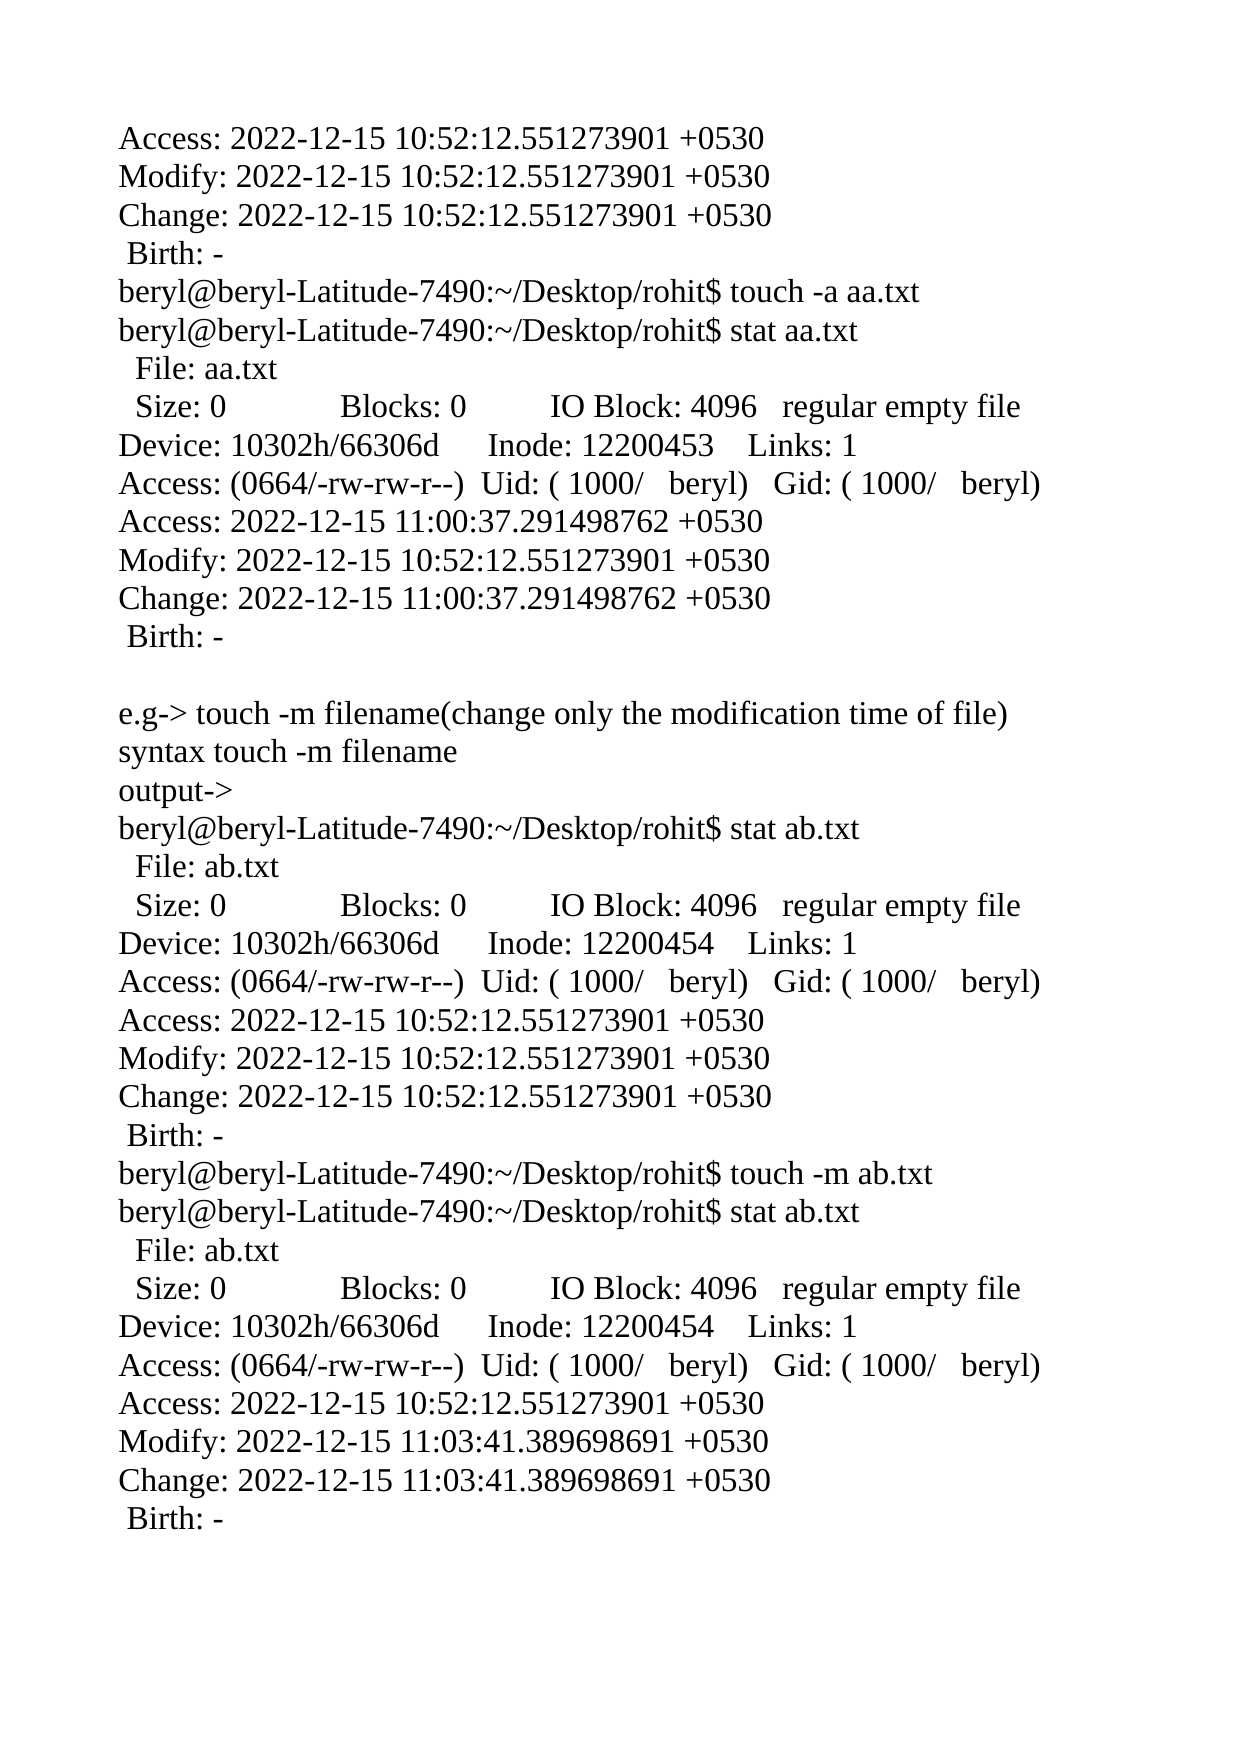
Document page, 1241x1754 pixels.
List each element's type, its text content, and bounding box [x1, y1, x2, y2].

text Change: 2022-12-15 10:52:12.551273901 +0530 [118, 1076, 1122, 1115]
text beryl@beryl-Latitude-7490:~/Desktop/rohit$ touch -a aa.txt [118, 271, 1122, 310]
text File: ab.txt [118, 846, 1122, 885]
text Modify: 2022-12-15 11:03:41.389698691 +0530 [118, 1421, 1122, 1460]
text Birth: - [118, 1498, 1122, 1536]
text Modify: 2022-12-15 10:52:12.551273901 +0530 [118, 156, 1122, 195]
text Size: 0 Blocks: 0 IO Block: 4096 regular empty file [118, 386, 1122, 425]
text Access: (0664/-rw-rw-r--) Uid: ( 1000/ beryl) Gid: ( 1000/ beryl) [118, 463, 1122, 501]
text Birth: - [118, 1115, 1122, 1153]
text beryl@beryl-Latitude-7490:~/Desktop/rohit$ stat ab.txt [118, 1191, 1122, 1230]
text Access: 2022-12-15 11:00:37.291498762 +0530 [118, 501, 1122, 540]
text File: ab.txt [118, 1230, 1122, 1268]
text Change: 2022-12-15 10:52:12.551273901 +0530 [118, 195, 1122, 233]
text Change: 2022-12-15 11:03:41.389698691 +0530 [118, 1460, 1122, 1498]
text beryl@beryl-Latitude-7490:~/Desktop/rohit$ stat ab.txt [118, 808, 1122, 846]
text File: aa.txt [118, 348, 1122, 386]
text Access: 2022-12-15 10:52:12.551273901 +0530 [118, 118, 1122, 156]
text Modify: 2022-12-15 10:52:12.551273901 +0530 [118, 540, 1122, 578]
text Access: 2022-12-15 10:52:12.551273901 +0530 [118, 1383, 1122, 1421]
text Modify: 2022-12-15 10:52:12.551273901 +0530 [118, 1038, 1122, 1076]
text Access: (0664/-rw-rw-r--) Uid: ( 1000/ beryl) Gid: ( 1000/ beryl) [118, 1345, 1122, 1383]
text beryl@beryl-Latitude-7490:~/Desktop/rohit$ touch -m ab.txt [118, 1153, 1122, 1191]
text Device: 10302h/66306d Inode: 12200454 Links: 1 [118, 923, 1122, 961]
text Change: 2022-12-15 11:00:37.291498762 +0530 [118, 578, 1122, 616]
text Birth: - [118, 233, 1122, 271]
text Device: 10302h/66306d Inode: 12200454 Links: 1 [118, 1306, 1122, 1345]
text Birth: - [118, 616, 1122, 655]
text Size: 0 Blocks: 0 IO Block: 4096 regular empty file [118, 1268, 1122, 1306]
text Device: 10302h/66306d Inode: 12200453 Links: 1 [118, 425, 1122, 463]
text Size: 0 Blocks: 0 IO Block: 4096 regular empty file [118, 885, 1122, 923]
text beryl@beryl-Latitude-7490:~/Desktop/rohit$ stat aa.txt [118, 310, 1122, 348]
text Access: 2022-12-15 10:52:12.551273901 +0530 [118, 1000, 1122, 1038]
text output-> [118, 770, 1122, 808]
text syntax touch -m filename [118, 731, 1122, 770]
text Access: (0664/-rw-rw-r--) Uid: ( 1000/ beryl) Gid: ( 1000/ beryl) [118, 961, 1122, 1000]
text e.g-> touch -m filename(change only the modification time of file) [118, 693, 1122, 731]
